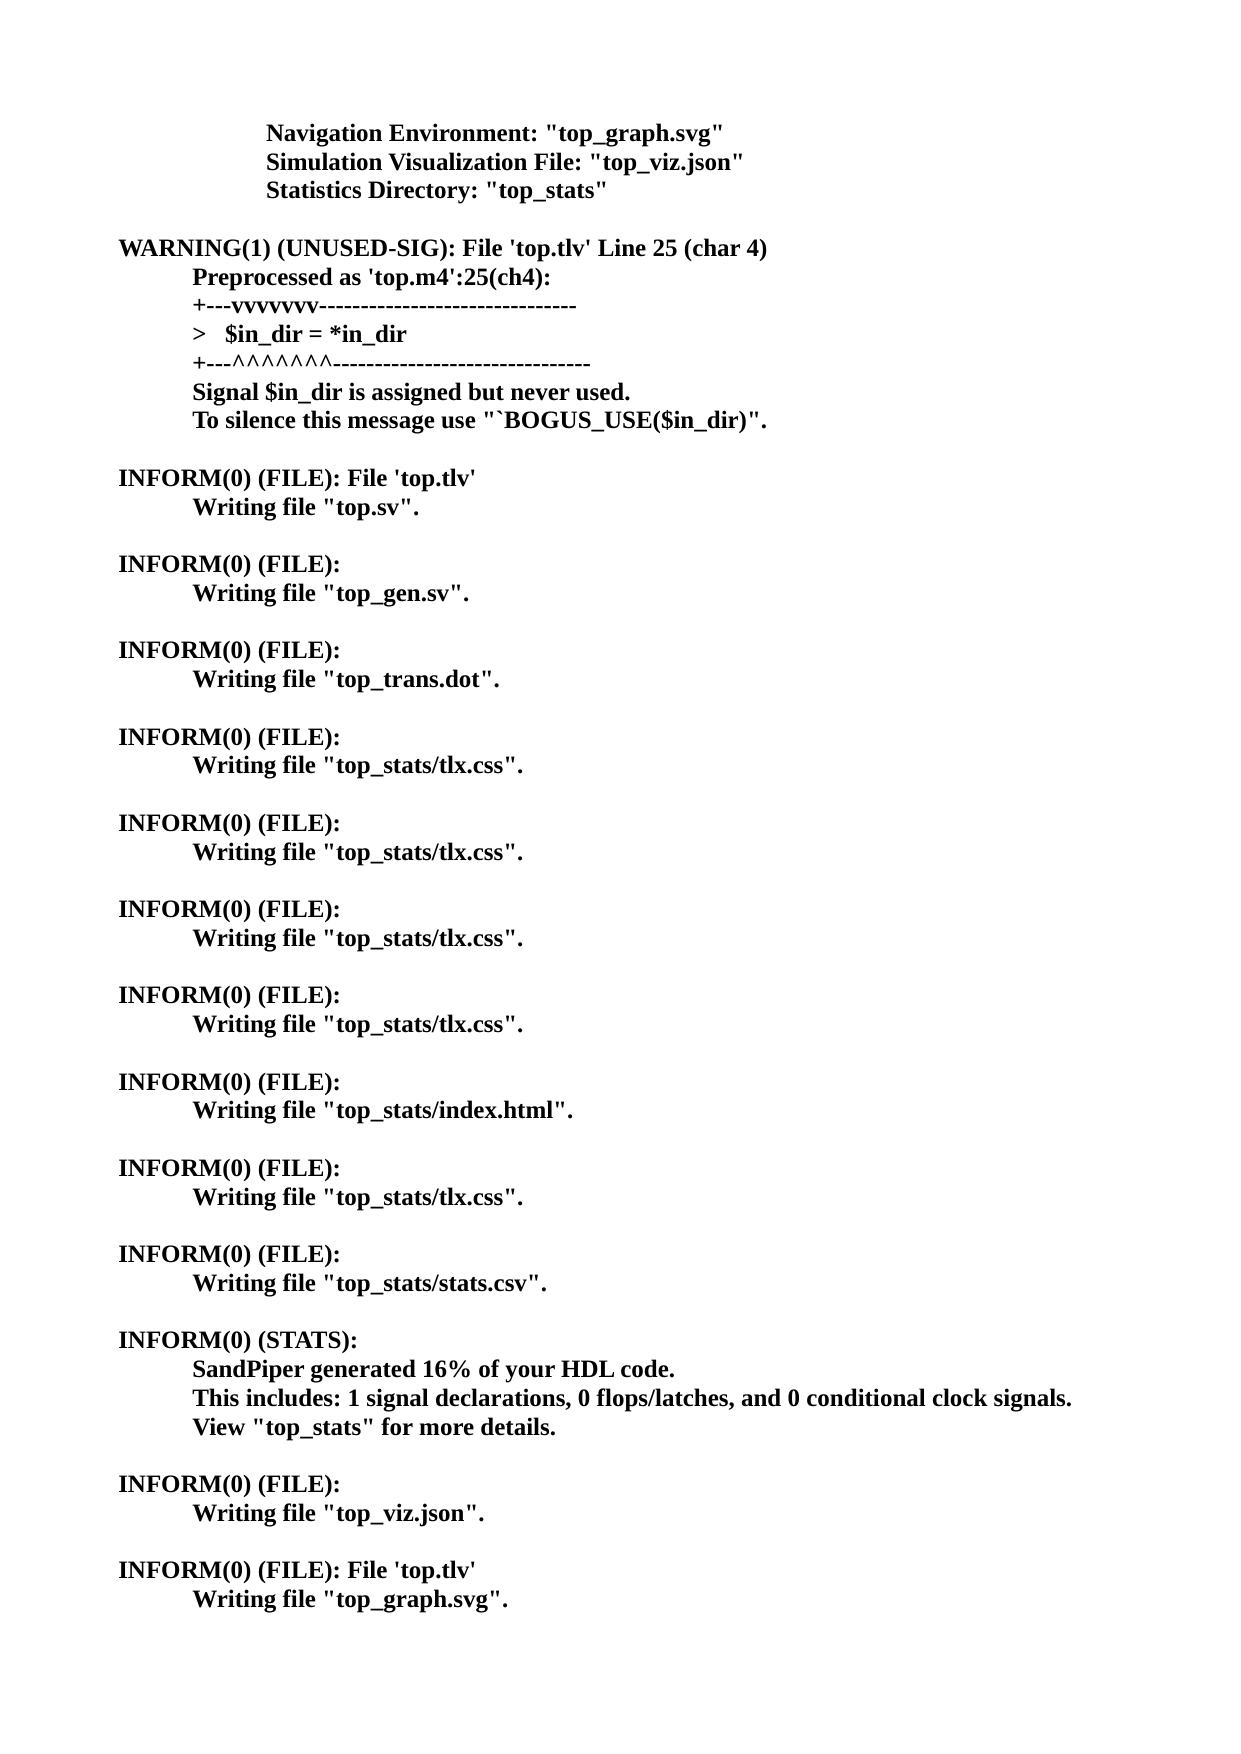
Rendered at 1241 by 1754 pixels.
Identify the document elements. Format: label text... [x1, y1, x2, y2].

text Writing file "top_gen.sv". [118, 578, 1122, 607]
text Writing file "top_stats/tlx.css". [118, 837, 1122, 866]
text Writing file "top.sv". [118, 492, 1122, 521]
text INFORM(0) (FILE): [118, 549, 1122, 578]
text INFORM(0) (FILE): [118, 808, 1122, 837]
text Navigation Environment: "top_graph.svg" [118, 118, 1122, 147]
text To silence this message use "`BOGUS_USE($in_dir)". [118, 406, 1122, 434]
text INFORM(0) (FILE): File 'top.tlv' [118, 1556, 1122, 1584]
text Statistics Directory: "top_stats" [118, 176, 1122, 204]
text INFORM(0) (FILE): [118, 1469, 1122, 1498]
text Writing file "top_stats/index.html". [118, 1096, 1122, 1124]
text Signal $in_dir is assigned but never used. [118, 377, 1122, 406]
text > $in_dir = *in_dir [118, 319, 1122, 348]
text Writing file "top_stats/tlx.css". [118, 751, 1122, 779]
text +---vvvvvvv------------------------------- [118, 291, 1122, 319]
text INFORM(0) (FILE): [118, 894, 1122, 923]
text Writing file "top_viz.json". [118, 1498, 1122, 1527]
text Preprocessed as 'top.m4':25(ch4): [118, 262, 1122, 291]
text Writing file "top_stats/tlx.css". [118, 923, 1122, 952]
text SandPiper generated 16% of your HDL code. [118, 1354, 1122, 1383]
text INFORM(0) (FILE): [118, 722, 1122, 751]
text +---^^^^^^^------------------------------- [118, 348, 1122, 377]
text Writing file "top_stats/tlx.css". [118, 1009, 1122, 1038]
text INFORM(0) (FILE): [118, 636, 1122, 664]
text Writing file "top_trans.dot". [118, 664, 1122, 693]
text Simulation Visualization File: "top_viz.json" [118, 147, 1122, 176]
text WARNING(1) (UNUSED-SIG): File 'top.tlv' Line 25 (char 4) [118, 233, 1122, 262]
text This includes: 1 signal declarations, 0 flops/latches, and 0 conditional clock signals. [118, 1383, 1122, 1412]
text View "top_stats" for more details. [118, 1412, 1122, 1441]
text Writing file "top_stats/stats.csv". [118, 1268, 1122, 1297]
text INFORM(0) (STATS): [118, 1326, 1122, 1354]
text INFORM(0) (FILE): [118, 1239, 1122, 1268]
text Writing file "top_graph.svg". [118, 1584, 1122, 1613]
text Writing file "top_stats/tlx.css". [118, 1182, 1122, 1211]
text INFORM(0) (FILE): File 'top.tlv' [118, 463, 1122, 492]
text INFORM(0) (FILE): [118, 1067, 1122, 1096]
text INFORM(0) (FILE): [118, 981, 1122, 1009]
text INFORM(0) (FILE): [118, 1153, 1122, 1182]
